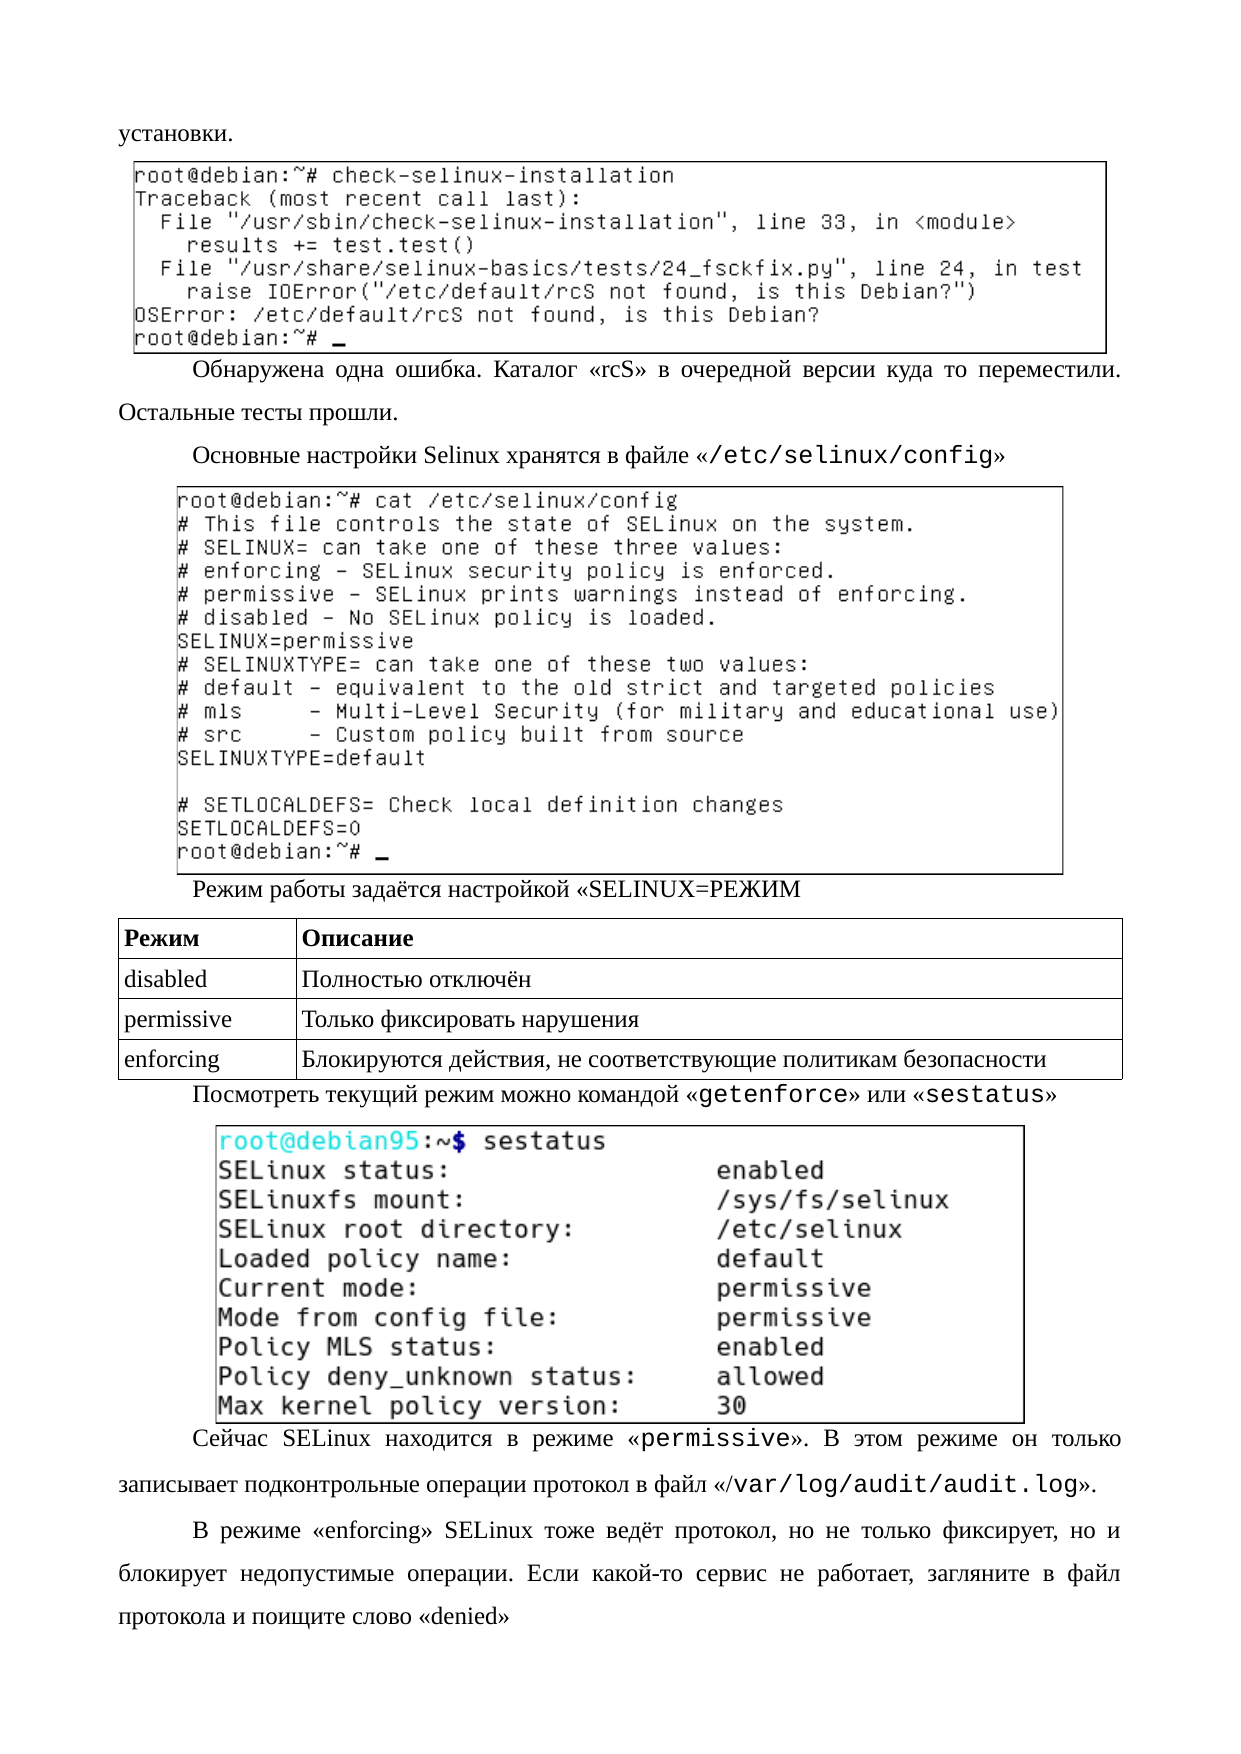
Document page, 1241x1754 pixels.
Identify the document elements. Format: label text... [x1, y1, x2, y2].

text В режиме «enforcing» SELinux тоже ведёт протокол, но не только фиксирует, но и блокирует недопустимые операции. Если какой-то сервис не работает, загляните в файл протокола и поищите слово «denied» [118, 1515, 1122, 1630]
text Сейчас SELinux находится в режиме «permissive». В этом режиме он только записывает подконтрольные операции протокол в файл «/var/log/audit/audit.log». [118, 1423, 1122, 1499]
table_header Режим [119, 919, 296, 958]
picture [133, 161, 1107, 354]
text установки. [118, 118, 1122, 147]
text Режим работы задаётся настройкой «SELINUX=РЕЖИМ [118, 874, 1122, 903]
picture [176, 486, 1064, 875]
table_cell disabled [119, 959, 296, 998]
text Обнаружена одна ошибка. Каталог «rcS» в очередной версии куда то переместили. Остальные тесты прошли. [118, 354, 1122, 426]
table_cell Полностью отключён [297, 959, 1122, 998]
table_cell permissive [119, 999, 296, 1038]
table_cell Блокируются действия, не соответствующие политикам безопасности [297, 1040, 1122, 1079]
table_header Описание [297, 919, 1122, 958]
table_cell enforcing [119, 1040, 296, 1079]
picture [215, 1125, 1025, 1424]
text Основные настройки Selinux хранятся в файле «/etc/selinux/config» [118, 440, 1122, 471]
table_cell Только фиксировать нарушения [297, 999, 1122, 1038]
text Посмотреть текущий режим можно командой «getenforce» или «sestatus» [118, 1080, 1122, 1110]
